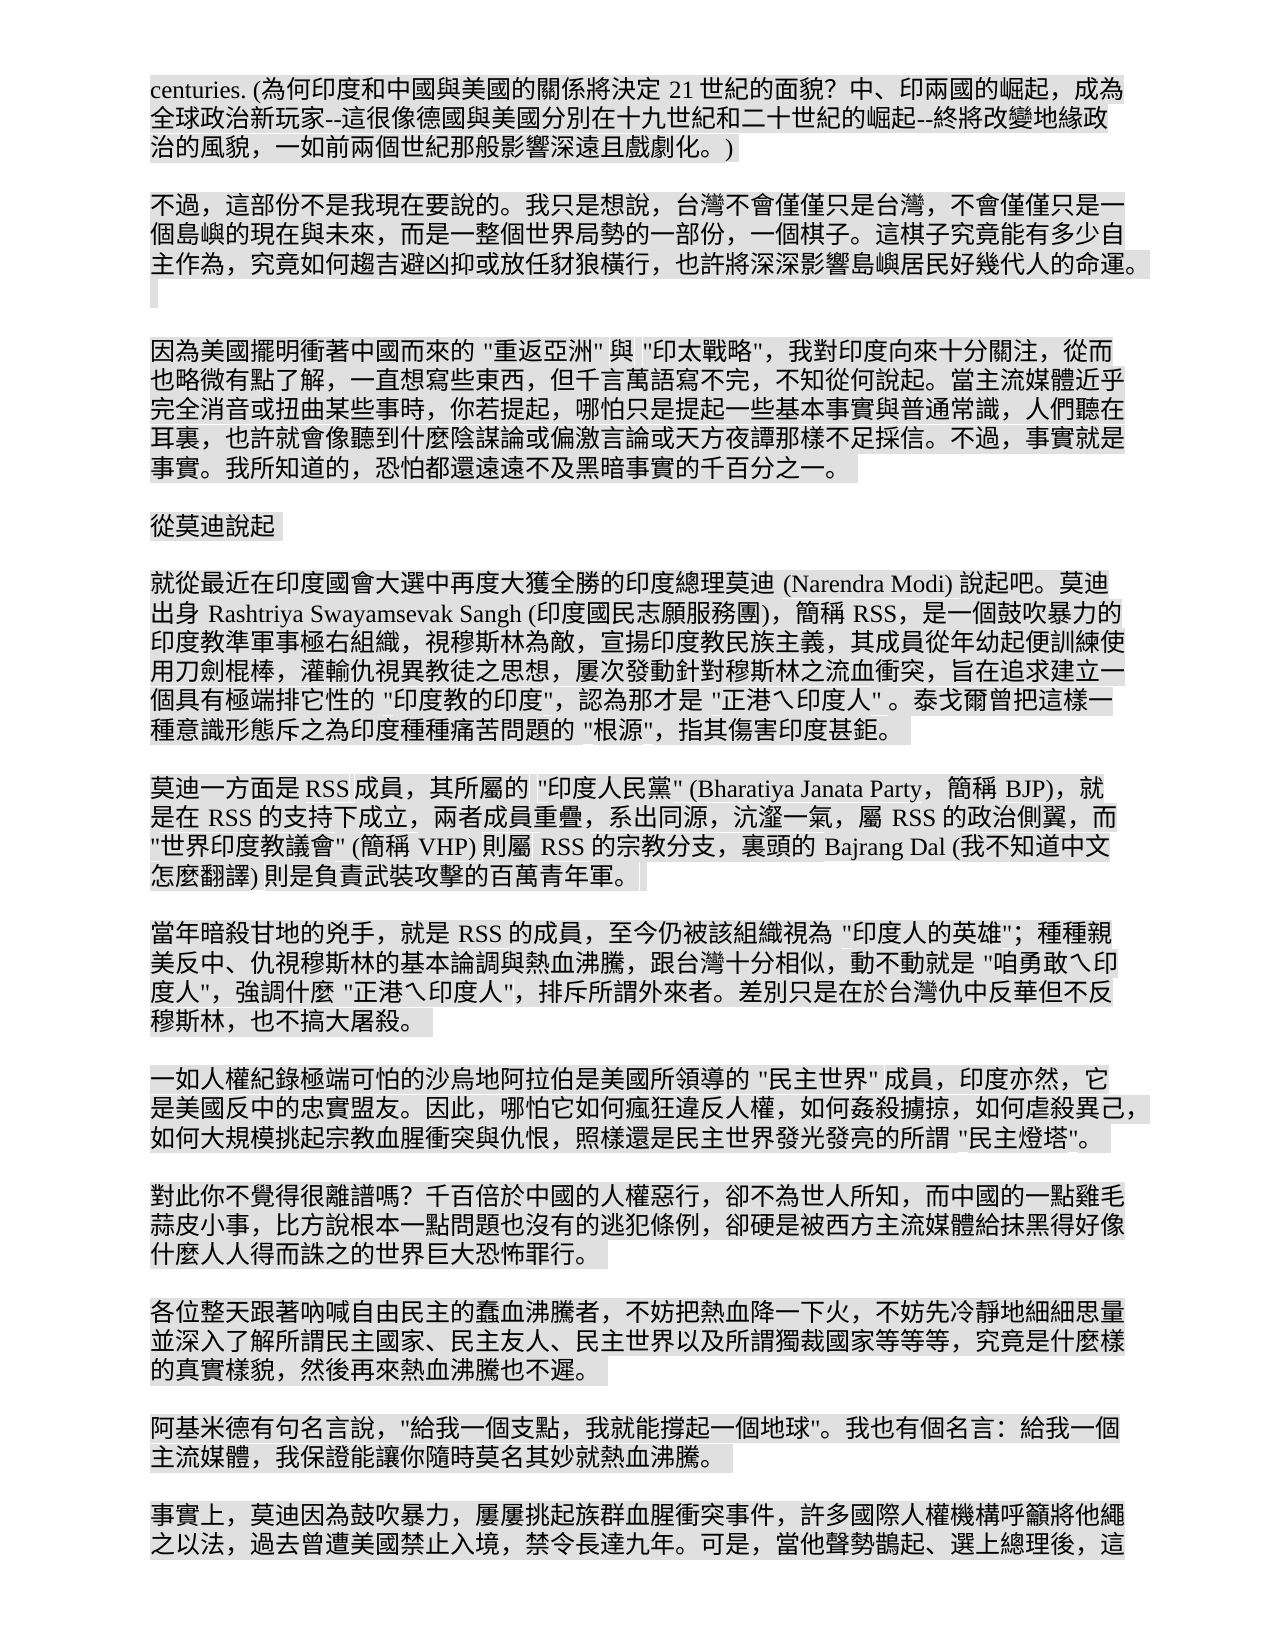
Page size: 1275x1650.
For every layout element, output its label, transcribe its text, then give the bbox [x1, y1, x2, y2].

text 卡韓政變 (89)：印度大選啟示錄 陳真 2019. 06. 20. 一篇報導 底下是前天 (6月18日) 聯合報的新聞，標題是："民主失靈？世界最大民主國家逾4成國會議員是刑事犯"。報導指出： 「印度總理莫迪的人民黨，在近日的國會大選中獲得歷史性勝利，但同時也暴露出金錢、權力和政治人物操守問題對於這個世界最大民主國家的影響。據美聯社報導，本屆下議院議員中，43%面臨刑事訴訟，超過四分之一的議員涉及性侵、謀殺或謀殺未遂。 這些議員仍可就任，因為還沒被定罪。印度司法體系積壓了大約三千萬宗案件，審判過程經常拖延數十年。當涉案議員被問到涉及的官司時，總是宣稱遭政敵誣陷。 儘管莫迪2014年競選時誓言清除貪腐，但問題似乎愈來愈糟。從1960年代起，一些印度政治人物開始和黑道掛勾，取得資金和選票。黑道人物有樣學樣，乾脆自己投身政治。檢調官員在選戰期間起出大量賄選財物，總價值高達5億美元，包括1.2億美元的現金，是2014年查獲金額的3倍。 選舉花費愈來愈高，變相鼓勵財力雄厚的黑道人物投入政治。新德里的「媒體研究中心」統計，今年印度各政黨和候選人總共花費86.5億美元打選戰，比5年前高出一倍，一般人根本沒有從政的財力。 分析家表示，另一個貪腐的關鍵原因是印度政黨獲得資助的方式。印度政黨允許接受外國資金，任何公司都可以捐贈任意金額給任何政黨、個人或團體；公司還可以透過選舉債券匿名捐款。捐助者不需公開他們捐助哪個政黨，政黨也不用公開資金來源。」 看見台灣 從印度身上，你就能看見台灣。台灣的假民主真黑金體制及美帝殖民主義之可怕程度如果是1，那麼印度恐怕就是1000 (我們該因此感到慶幸嗎？)。程度雖不同，但本質同一。 一如台海兵戰風險，印度很可能會是中國日後一個具有挑釁實力的心腹大患。2005年，美國國家情報委員會 (National Intelligence Council) 出版一本 "型塑全球未來" (Mapping the Global Future: Report of the National Intelligence Council's 2020 Project) 的研究報告： https://amzn.to/2WSjSeW 這書開宗明義指出： Why India's Relations with the United States and China Will Shape the World in the Twenty-first Century? The likely emergence of China and India as new major global players—similar to the rise of Germany in the 19th century and America in the 20th century—will transform the geopolitical landscape, with impacts potentially as dramatic as those of the previous two centuries. (為何印度和中國與美國的關係將決定 21世紀的面貌？中、印兩國的崛起，成為全球政治新玩家--這很像德國與美國分別在十九世紀和二十世紀的崛起--終將改變地緣政治的風貌，一如前兩個世紀那般影響深遠且戲劇化。) 不過，這部份不是我現在要說的。我只是想說，台灣不會僅僅只是台灣，不會僅僅只是一個島嶼的現在與未來，而是一整個世界局勢的一部份，一個棋子。這棋子究竟能有多少自主作為，究竟如何趨吉避凶抑或放任豺狼橫行，也許將深深影響島嶼居民好幾代人的命運。 因為美國擺明衝著中國而來的 "重返亞洲" 與 "印太戰略"，我對印度向來十分關注，從而也略微有點了解，一直想寫些東西，但千言萬語寫不完，不知從何說起。當主流媒體近乎完全消音或扭曲某些事時，你若提起，哪怕只是提起一些基本事實與普通常識，人們聽在耳裏，也許就會像聽到什麼陰謀論或偏激言論或天方夜譚那樣不足採信。不過，事實就是事實。我所知道的，恐怕都還遠遠不及黑暗事實的千百分之一。 從莫迪說起 就從最近在印度國會大選中再度大獲全勝的印度總理莫迪 (Narendra Modi) 說起吧。莫迪出身 Rashtriya Swayamsevak Sangh (印度國民志願服務團)，簡稱 RSS，是一個鼓吹暴力的印度教準軍事極右組織，視穆斯林為敵，宣揚印度教民族主義，其成員從年幼起便訓練使用刀劍棍棒，灌輸仇視異教徒之思想，屢次發動針對穆斯林之流血衝突，旨在追求建立一個具有極端排它性的 "印度教的印度"，認為那才是 "正港ㄟ印度人" 。泰戈爾曾把這樣一種意識形態斥之為印度種種痛苦問題的 "根源"，指其傷害印度甚鉅。 莫迪一方面是RSS成員，其所屬的 "印度人民黨" (Bharatiya Janata Party，簡稱 BJP)，就是在 RSS 的支持下成立，兩者成員重疊，系出同源，沆瀣一氣，屬 RSS 的政治側翼，而 "世界印度教議會" (簡稱 VHP) 則屬 RSS 的宗教分支，裏頭的 Bajrang Dal (我不知道中文怎麼翻譯) 則是負責武裝攻擊的百萬青年軍。 當年暗殺甘地的兇手，就是 RSS 的成員，至今仍被該組織視為 "印度人的英雄"；種種親美反中、仇視穆斯林的基本論調與熱血沸騰，跟台灣十分相似，動不動就是 "咱勇敢ㄟ印度人"，強調什麼 "正港ㄟ印度人"，排斥所謂外來者。差別只是在於台灣仇中反華但不反穆斯林，也不搞大屠殺。 一如人權紀錄極端可怕的沙烏地阿拉伯是美國所領導的 "民主世界" 成員，印度亦然，它是美國反中的忠實盟友。因此，哪怕它如何瘋狂違反人權，如何姦殺擄掠，如何虐殺異己，如何大規模挑起宗教血腥衝突與仇恨，照樣還是民主世界發光發亮的所謂 "民主燈塔"。 對此你不覺得很離譜嗎？千百倍於中國的人權惡行，卻不為世人所知，而中國的一點雞毛蒜皮小事，比方說根本一點問題也沒有的逃犯條例，卻硬是被西方主流媒體給抹黑得好像什麼人人得而誅之的世界巨大恐怖罪行。 各位整天跟著吶喊自由民主的蠢血沸騰者，不妨把熱血降一下火，不妨先冷靜地細細思量並深入了解所謂民主國家、民主友人、民主世界以及所謂獨裁國家等等等，究竟是什麼樣的真實樣貌，然後再來熱血沸騰也不遲。 阿基米德有句名言說，"給我一個支點，我就能撐起一個地球"。我也有個名言：給我一個主流媒體，我保證能讓你隨時莫名其妙就熱血沸騰。 事實上，莫迪因為鼓吹暴力，屢屢挑起族群血腥衝突事件，許多國際人權機構呼籲將他繩之以法，過去曾遭美國禁止入境，禁令長達九年。可是，當他聲勢鵲起、選上總理後，這位曾經主導一場針對穆斯林的大屠殺、導致兩千多人死亡及十五萬人流離失所的恐怖份子，竟然一夕之間就不恐怖了，變成 "民主同盟" 了。 印度版二二八事件 話說2001年，莫迪擔任印度古吉拉特邦 (Gujarat) 的首長。這地方就是甘地的誕生地。隔年 (2002年) 的2月27日，當地一輛火車莫名起火燃燒，導致車上五十八名印度教徒死亡。至於火苗從何而來，始終缺乏證據。但是，莫迪所領導的地方政府卻一口咬定是穆斯林所為。案發隔天 (2月28日)，莫迪以首長身份帶頭上街抬棺送葬，下令明訂 228 為 "哀悼日"，旋即發動印度版的二二八事件，血洗穆斯林。 一如緬甸軍方之屠殺羅興亞人，莫迪所領導的古吉拉特邦政府及警察，不但不制止屠殺，反而提供暴民各項協助與情資，包括提供人員清單與地址，鼓動暴民血洗穆斯林家庭，甚至抓捕企圖逃走的穆斯林難民，把他們交到暴民手上，任其殺戮、強姦。 諸多證據指向一項疑慮：亦即這個暴民屠殺事件是否有可能籌畫已久，而非臨時起意？比方說，一些穆斯林商店事發前數周就已耳聞風聲，為了安全起見，早已更換招牌，避免被指認穆斯林身份，但依舊遭到暴民極其精準且迅速的洗劫、屠殺與強姦。 恐怖大屠殺持續長達數月之久。根據國際特赦組織和人權觀察組織的各種調查報告與新聞稿，共有兩千多人死亡，傷者無數，數萬個穆斯林家庭被燒毀，大約十五萬人失去家園。許多暴民就是 RSS、印度人民黨 (BJP) 或 "世界印度教議會" (VHP) 的成員。 事件至今已17年，除了零星幾位個案極其緩慢的司法樣板作業外，沒有任何兇手受到法律制裁。十年後 (2012年)，根據國際特赦組織的報告，仍有兩萬多名當年受害者棲居帳蓬，無家可歸，卻旋即遭到印度政府的驅離。 有一本書叫做 "IN SPITE OF THE GODS：THE STRANGE RISE OF MODERN INDIA"，作者叫 EDWARD LUCE，是美國 "金融時報" 的資深記者，於暴亂事件前後那幾年 (2001-2005) 派駐印度。這裏可以下載全書： https://bit.ly/2WTSrRK 書中有一章，簡略描述了屠殺經過。我約略轉述其中幾段 (158頁至160頁) 如下： "2002年，發生在古吉拉特邦的的高德拉（Godhra）暴亂屠殺，事實上直接延續1992年 (印度古城) 阿約提亞 (Ayodhya) 的清真寺被人民黨 (BJP) 所發動的暴民鏟平事件，至於2002年2月27日的高德拉火燒車事件，導致五十八名隸屬 VHP 的印度教徒之死亡，則是一個導火線。 這些印度教徒此行的任務之一，就是要求印度政府在被摧毀的清真寺土地上改建印度教寺廟。高德拉火車站附近有個人口眾多的穆斯林社區，許多居民就在火車站當小販或苦力以維持生計。他們表明，過去數周來經常遭到印度教徒的辱罵與挑釁。 印度政府對事件進行了調查，仍無法找到車廂著火原因。但是莫迪所領導的地方政府，卻在事件後逕自宣布228為哀悼日，並且在古吉拉特邦最大的城市街道上為死者送葬，公然煽動暴力，於是數千名印度教徒旋即包圍了城市中每個穆斯林社區，發動攻擊。 血腥證詞 暴亂殺戮方興未艾之際，莫迪發表談話，指稱這場暴亂屠殺只是一種「很自然」的反應，並引用牛頓第三定律說，「每一個力量，都會引起一個具有同等力道的反作用力」。這話無異鼓勵更多殺戮。問題是，莫迪所鼓動的所謂「反作用力」卻完全不成比例。在莫迪的鼓動下，一波波更加殘暴的血腥殺戮迅即在整個城邦蔓延開來，許多目擊者留下證詞，一些血腥場面也被電視鏡頭記錄下來。 其中，最令人髮指的是暴徒們傷害穆斯林婦女和兒童的方式。暴徒們往往聚眾輪姦婦女，事後便把煤油灌進婦女及兒童的喉嚨，用點燃的火柴引發烈火，數百人就站在一旁雀躍歡呼，欣賞這奇特且令人毛骨悚然的屠殺婦孺與小孩的方式。暴徒們以此虐殺方式，做為一種報復性的殺戮儀式。 暴徒們還會刻意把受害婦孺與小孩的男性家庭成員全數拖到火刑現場，逼迫他們親眼目睹妻子兒女的喉嚨被灌入媒油活活燒死的痛苦慘狀，然後接著再把這些男性也一一凌虐至死。 這一切暴行顯然早有預謀，因為暴亂者手上居然擁有平常人無法取得的官方選舉人名冊，藉以在混合社區裏頭迅速揪出穆斯林家庭。暴徒們同時也能準確無誤地找出穆斯林商鋪，儘管這些店家早有預警，早已改用印度教名字的店面招牌，卻依然難逃毒手。凡此種種，包括暴徒們屠殺的形式及超高效率，在在指明此一暴亂屠殺事件似乎早有預謀。 另一方面，警察在這場暴亂殺戮中所扮演的角色亦同樣令人震驚。他們對眼前發生的姦殺擄掠不但袖手旁觀，甚至還充當暴徒們的幫手，例如提供當地穆斯林家庭的住址，並且把企圖逃亡的穆斯林難民抓回來，交由暴徒處置。印度國內的人權團體及諸多國際人權組織都曾對此一事件開展大規模調查，充足的證據顯示，古吉拉特邦的警察收到上頭指示，不要阻止血腥暴力。 一位穆斯林婦女在一次司法調查中提出證詞，她說： 「暴徒們抓住我的丈夫，先是用劍往他頭上砍了兩下，然後把汽油澆在他的眼睛上，活活把他燒死。我的小姑則是被拖去剝光了衣服供人強姦，當時她的懷裏還抱著一個三月大的小嬰兒。強姦之後，暴徒們就把汽油澆在她身上，點火燒死，並且把嬰兒也丟入火堆中活活焚燒。 我的婆婆年邁無法爬樓梯，因此她和一個四歲的孫子就留在一樓。婆婆告訴他們說，儘管拿走所有的金錢和珠寶，求你們放過孩子。他們確實把錢財全拿走了，但仍然還是點火把孩子活活燒死。社區的少女們全被剝光了衣服，先是輪姦，然後也一一焚燒至死。警察就在現場觀看，他們全是暴徒的幫兇。」 以上只是許多人權組織所記錄的數百份目擊者證詞之一。事件中，警方卻不願接受受害者的報案，也不願為他們做筆錄。" 即便在如此殘暴的血腥事件後，莫迪依舊公開表示： 「穆斯林是我邦的外來者，同時也是我們的敵人以及社會潛在的恐怖份子。穆斯林如果想要在此過上一個和平安定的生活，就必須對印度文化俯首稱臣，並且應該平靜地接受你們的次等國民地位。而且，倘若膽敢再發生對印度教徒的攻擊事件，那麼，等待穆斯林的，將會是更加殘酷恐怖的報復。」 痛苦與疼痛 以上是 "IN SPITE OF THE GODS：THE STRANGE RISE OF MODERN INDIA" 這書裏頭的一小段資料記載。整個惡行泯滅人性，罄竹難書。每次想到這類事情，心裏的悲痛，難以言喻。與其說我痛恨這樣一些人，痛恨這樣一種橫行於世的詐騙政治，不如說我實在很同情你我做為一個 "人" 的這樣一個基本事實。我因此很難不相信上帝，因為如果世上沒有神，根本沒有人能救贖我們脫離深重的罪孽和痛苦。 痛苦 (suffering) 旁人無法代為承受，只能祈求上天憐憫。但是，疼痛 (pain) 卻很具體，只是一種神經生理反應，卻帶來肉體莫大的折磨。我因此從小有個很深的心願，要是世上的一切疼痛可以量化，可以累積，然後可以全數轉移，我很希望能夠承受世上一切疼痛的總和。若能如此，我一定不會覺得疼痛，而且會很開心才對。但我知道，這種心願永無實現的可能，只是一場美麗空話，就好像我常想摘幾顆星給不管是誰的小孩玩一樣。 印太民主同盟？ 最近印度國會大選，莫迪一如過往，再度推出許多恐怖份子參選，其中一位特別惡名昭彰，名叫 Pragya Singh Thakur，是位女性，是個貨真價實的恐怖份子，曾於2008年，針對穆斯林社區及各地清真寺，策畫印度馬萊岡 (Malegaon) 城市的連環爆炸案，奪取十數條人命。不但至今逍遙法外，而且這回國會大選，竟然還以壓倒性票數獲勝。 由此也可以看出，印度在所謂民主外衣下，整個社會朝向一種強調某種自我認同的極端化；只要打著反中、反穆斯林、"捍衛正港ㄟ印度人" 的口號，往往就能囊括大多數選票。一如台灣的民進黨，印度政客們同時也熱烈響應美國旨在圍堵與消滅中國的 "印太戰略"，不斷對民眾洗腦，造謠渲染事實上根本不存在的中國侵略威脅，不斷加強和美國的 "反中" 同盟關係，以便從美方獲得更多藉以掠奪個人權位與私利的政治保障。 你看，這兩年來，民進黨幾乎每天不斷附和美國的 "印太戰略"，每天高歌民主與人權，動輒就說什麼惟有加入印太戰略，才能捍衛台灣與世界的民主自由與人權云云。就在這個月初 (六月二日)，蔡英文又在講什麼 "印太" 了。她說： 「台灣民主自由是世界公認。如果台灣守不住，民主自由也就守不住，現在的台灣已經不是兩岸關係裡頭的台灣，而是印太地區的台灣。現在，我們當一個台灣人已經比較有尊嚴。」 報上說，蔡英文此話一出，立即引起現場民眾同聲歡呼附和。這類民主鳥話，特別是在校園，更是反應熱烈。在這樣一個徹底封閉的小島上，洗腦威力之強大，若非身處島嶼之中，實難想像。在這島上，不管多麼荒唐離譜的謊言，不管多麼違反事實的陳述，照樣能洗進幾乎每個人 (特別是年輕人) 的腦子裏，進而跟著朗朗上口。極少數對之稍有異議者，就會變成眾矢之的，全民公敵。 前些日子 (六月四日)，蔡英文和前駐日美軍司令Edward A. Rice見面，再三保證台灣將會「持續為印太戰略貢獻心力，共同維護民主自由」。可以說幾乎無時無刻，綠營及其一大票走狗們，就像壞掉的唱盤那樣，不斷反覆播放類似論調。例子俯拾皆是，例如蔡英文的什麼 "想想論壇" 寫著：「台灣和印度都是民主國家，雙方存在著民主價值與民主制度上的自然親近感」，所以雙方應密切合作，打擊中國獨裁，捍衛民主與自由云云。 再舉個例，2007年時，阿扁仍當權，游錫堃擔任民進黨主席，接見印度國會議員訪問團時，致詞表示「肯定印度民主發展與經濟崛起的雙頭並進，反觀中國雖然經濟起飛，但其獨裁政權卻帶來很大的威脅。」並說：「近年來，中印兩國經濟發展表現亮眼，卻有極大差異，其中印度是一個民主國家，而中國卻是一個獨裁國家，其經濟發展對於亞太地區的和平毫無幫助，帶來很大的威脅」。 或是像綠油油的《民報》，最近甚至大力歌頌印度剛落幕的國會大選是「偉大、神聖的民主」，它如此寫道： 「當今的獨裁中國政權，已經不只是禍害自己的國民而已，它正迅速地用其巨額金錢滲透、摧毀全世界的民主和經濟體制！獨裁政權的經濟越發達，越對自由世界構成威脅，只有像印度這種民主體制下的大國經濟發展，才能促使世界經濟的良性發展和競爭。印度人民用選舉來捍衛自己神聖的權利，其智慧遠超中國的御用文人們。僅僅這一點，就是偉大的印度，偉大的印度人民！絕對超過中國，超過中國人！」 我常納悶，這究竟是無知還是無恥？真的有人這麼無知嗎？還是無恥透了頂？並且以為大家全是腦殘或不識字？所以隨便他們胡扯瞎掰？ 你知道印度選舉是怎麼選的嗎？特別是莫迪的印度人民黨 (BJP)，更是惡行昭彰，暴力橫行；造謠抹黑及全面性的假新聞及做票那就不用說了，基本上就是一種槍口下的選舉：暴力私刑不斷，跺手跺腳、法外處決、綁架殺人，性侵婦孺，各種威脅恐嚇，罄竹難書。看你是要命還是要自主投票？稍有不慎，小命難保。至於買票賄選或期約賣官等等等，基本上就是一種選舉常態。 人民的一般生活更是無端困苦，財富全被政客與財團掠奪。舉個例，各位去過印度就知道，你必須隨時買瓶裝水或礦泉水喝，否則健康難保，因為水源太髒太可怕了。這也說明了為何印度的新生兒死亡率那麼高的主要原因之一，大多出於水源污染，致病而死。可是，你知道為什麼印度政府始終不改善飲水基本衛生安全嗎？因為礦泉水或瓶裝水公司往往由財團及政客掌控，藉以賺取暴利。 我其實很不想講這些，因為印度之為惡程度，遠遠超過這些 "小事" 幾百萬倍之可怕。 仇恨 在21世紀的今天，在大多數國家裏面，你很少會見到像印度這樣一種由政府所組織動員的大屠殺；政權背後的撐腰者就是美國。只要你仇中反華，看你要怎姦殺擄掠都沒關係，照樣是偉大的民主國家。反之，就是萬惡的獨裁政權。 一位印度專欄作家 S.K. Pande，曾寫了幾篇文章，說明莫迪和美國的關係之密切程度，猶如當年入侵伊拉克時英國首相布萊爾和美國總統布希之密切；只是這回的打擊對象不是伊拉克，而是中國。他並指出，整個印度政壇充斥著 CIA與美國各方勢力代理人，而這些人跟 RSS 的關係特別密切。 印度有一位專門研究 RSS、非常著名的學者 Desh Raj Goyal，年少時曾加入 RSS，更進一步指證歷歷說明印度這股主流勢力和 CIA千絲萬縷的關係。印度最高法院於2014年亦曾判決，BJP及其它政黨違法接受外國勢力的金援與賄賂，並特別指出 CIA 往往透過經援所謂學術研究、文化與宗教活動及各種志工營隊或企業等等活動，掩人耳目，藉以在它國境內從事洗腦與顛覆活動。 重點是，一般人知道以上這一切嗎？不但不知道，而且還真以為什麼捍衛民主自由，還真以為台灣好棒好偉大，加入這樣一個維護什麼民主自由的偉大陣營。 2017年的 8月15日，適逢印度獨立70周年。然而就在當時，印軍入侵中國邊界，雙方對峙長達數月之久。在某個廣場上，面對數萬群眾，莫迪提出一個口號叫做「打造新印度」。莫迪說，「新印度就是要反恐，並且要積極和美國等國家一起併肩作戰，打擊恐怖主義」。可是，印度最大的恐怖主義根源，不就是莫迪及其所屬的 RSS 和 BJP 長年所倡導的種種排它性思想嗎？ 莫迪還說，在「新印度」之中，貪污腐敗「將沒有容身之處」。這其實就跟吃銅吃鐵無所不貪的民進黨高喊清廉是一樣的意思。 莫迪的「新印度」，事實上就是我上面所描述的這樣一種由 RSS所主導的印度：仇中反華反穆斯林，貪污腐敗，泯滅人性，顛倒是非黑白，乃至兄弟血腥相殘。 大家要以為台灣不會走上那樣一種極端。各位不妨看看二戰時的烏克蘭和波蘭之內部族群血腥相殘 (強烈推薦 Wojciech Smarzowski 所導演的 Volhynia，台譯 "仇恨")，不妨看看科索沃，看看塞爾維亞，看看南斯拉夫，看看這一切被西方外來勢力所挑起的兄弟相殘之極端血腥以及極端令人訝異。帝國勢力入侵，刻意操弄族群對立，而仇恨居然可以這樣就被憑空大量製造出來，進而無限氾濫。 操弄高手與最終解決方案 莫迪表示，在自由的「新印度」裏頭，絕不容許打著「信仰」的旗號從事暴力活動。可是，這樣一種宗教極端主義的暴力行徑，恰恰是莫迪所專長。莫迪還說：「我們必須下定決心，在2022年之前實現印度『自由戰士』（指聖雄甘地）的夢想。」很可笑吧，在甘地的誕生地一手製造印度版228大屠殺的就是莫迪。 莫迪的政治同夥，同時也是 VHP 的總書記 Praveen Togadia，在談到莫迪所發動的這場針對穆斯林的大屠殺時，竟然如此說道：「穆斯林的暴力氾濫，那是因為我們的國家追隨甘地，縱容所致。因此，我們不再需要甘地。」上面提到的那位由莫迪提名、數年前曾製造連環爆炸案殺死十數條人命的恐怖份子 Pragya Singh Thakur，甚至還多次讚揚殺害甘地的兇手是「真正的愛國者」。 跟台灣一樣，這些政客也深獲印度年輕人喜歡，並且也有著一群太陽花式 "覺醒青年"，也是很喜歡砸銅像。砸誰的銅像呢？就是甘地；把甘地砍頭或毀容。為什麼？因為他們認為甘地不愛印度，是穆斯林的同路人，是印度教的叛徒。 你必須明白，這些政客雖然壞，但他們一點都不笨，他們全是政治操弄的高手，講的是一套，做的又是另一套，而且人前人後言行不一，一如台灣之人渣政客們，十分精於操弄。 有位印度導演叫做 Rakesh Sharma，拍了一部長達三個半小時的記錄片 "Final Solution" (最終解決方案)，詳實記錄與調查採訪莫迪在 2002 年所發動的那場大屠殺。"最終解決方案" 一詞取自納粹針對猶太人的種族滅絕計畫，導演藉以指稱類似莫迪所代表的那樣一種盛行於印度的主流勢力，排斥所謂異族或異己或外來者與後來者，並以自身認同為傲，一如納粹一般。 我沒看這片子，但我知道這位導演講了一些話，他說，諸多跡象與證據顯示，該場大屠殺是莫迪政府及其政黨所幕後策動；姦殺擄掠的背後，更有著這樣一種主流意識形態：亦即對自身認同充滿 "驕傲"，強調一種 "正宗" 或 "正港ㄟ" 、土生土長的印度人認同；不但宗教必須正港，文化、政治、地域與語言也必須正港，強調建立一種 "真正的" 印度本土政權，否則就是不愛印度，是印度之敵。 因此，對穆林與基督教等等 "後來者"、"外來者" 或 "侵入者" 乃至鄰近的中國充滿敵意，認為這些人事物都是 "最終" 必須 "解決" 的對象。在 "最終解決" 來到之前，這些有毒有害的人事物，都不應該跟正港的印度人享有同等資源與權利地位。例如，政府曾經集體驅逐數百名穆斯林學生，強迫他們轉學到偏遠地區，因為他們沒有資格跟正港的印度人享有同樣的教育資源或醫療資源。 導演還說，這些政客及其文化代言人極為擅於利用新聞事件加以政治操弄，騙取選票，更是廣獲年輕族群的熱烈支持。 結尾：特別為 half-witted 而寫 我這文章，算一算九千多字，花了我兩個夜診後極其疲憊的夜晚。頭腦昏沉，詞不達意，但我若不踩煞車，別說九千字，九萬字我都能一直寫下去。因為眼睛有事，現在寫東西特別吃力，但我能做的也就是這些了。 這跟韓國瑜有什麼關係嗎？當然有關係，但我當然不是為了他或僅僅為了一個選舉而寫，而是特別為了維根斯坦所說的那些 "half-witted" 而寫。"half-witted" 就是指一個人僅僅只有一半的智能，翻譯成大白話就是腦殘。腦殘者往往特別會以為自己很有自主判斷力，具有什麼獨立思考的能力。 今天晚餐時，學姊提到說有個國中生當面嗆罵韓國瑜。那學生說韓國瑜 "很可笑"，竟然想選總統，"只會向中央申請一些奇奇怪怪的經費 (指防治登革熱)"；這學生還烙英文說這樣只會傷害韓國瑜的什麼 "reputation"。我的天啊！不要拉我，我真的很想去撞牆。 我跟學姊說，大多數人其實只能被洗腦，所以良善的政權應該盡量把持洗腦的權柄與媒體，才能使人、使社會走上正途。至於所謂獨立思考的能力，我以前以為那是一種眾人都能培養的能力，但我現在不這麼想了。我認為那是天才的特徵，僅僅屬於極少數聰慧者。 至於一般人，你恐怕只能直接告訴他答案，然後再來教他怎麼演算出某個答案來，你很難期待每個人能夠培養出獨立思考能力。人們其實連思考都不會，更不用說什麼獨立思考了。 最近看到一個漫畫很好笑，上面寫著："千萬不要小看一大群白癡的威力。" 我因此為 half-witted 而寫，看看能不能幫忙填滿這一大群人另一半消失的腦子。 [150, 75, 1125, 1560]
